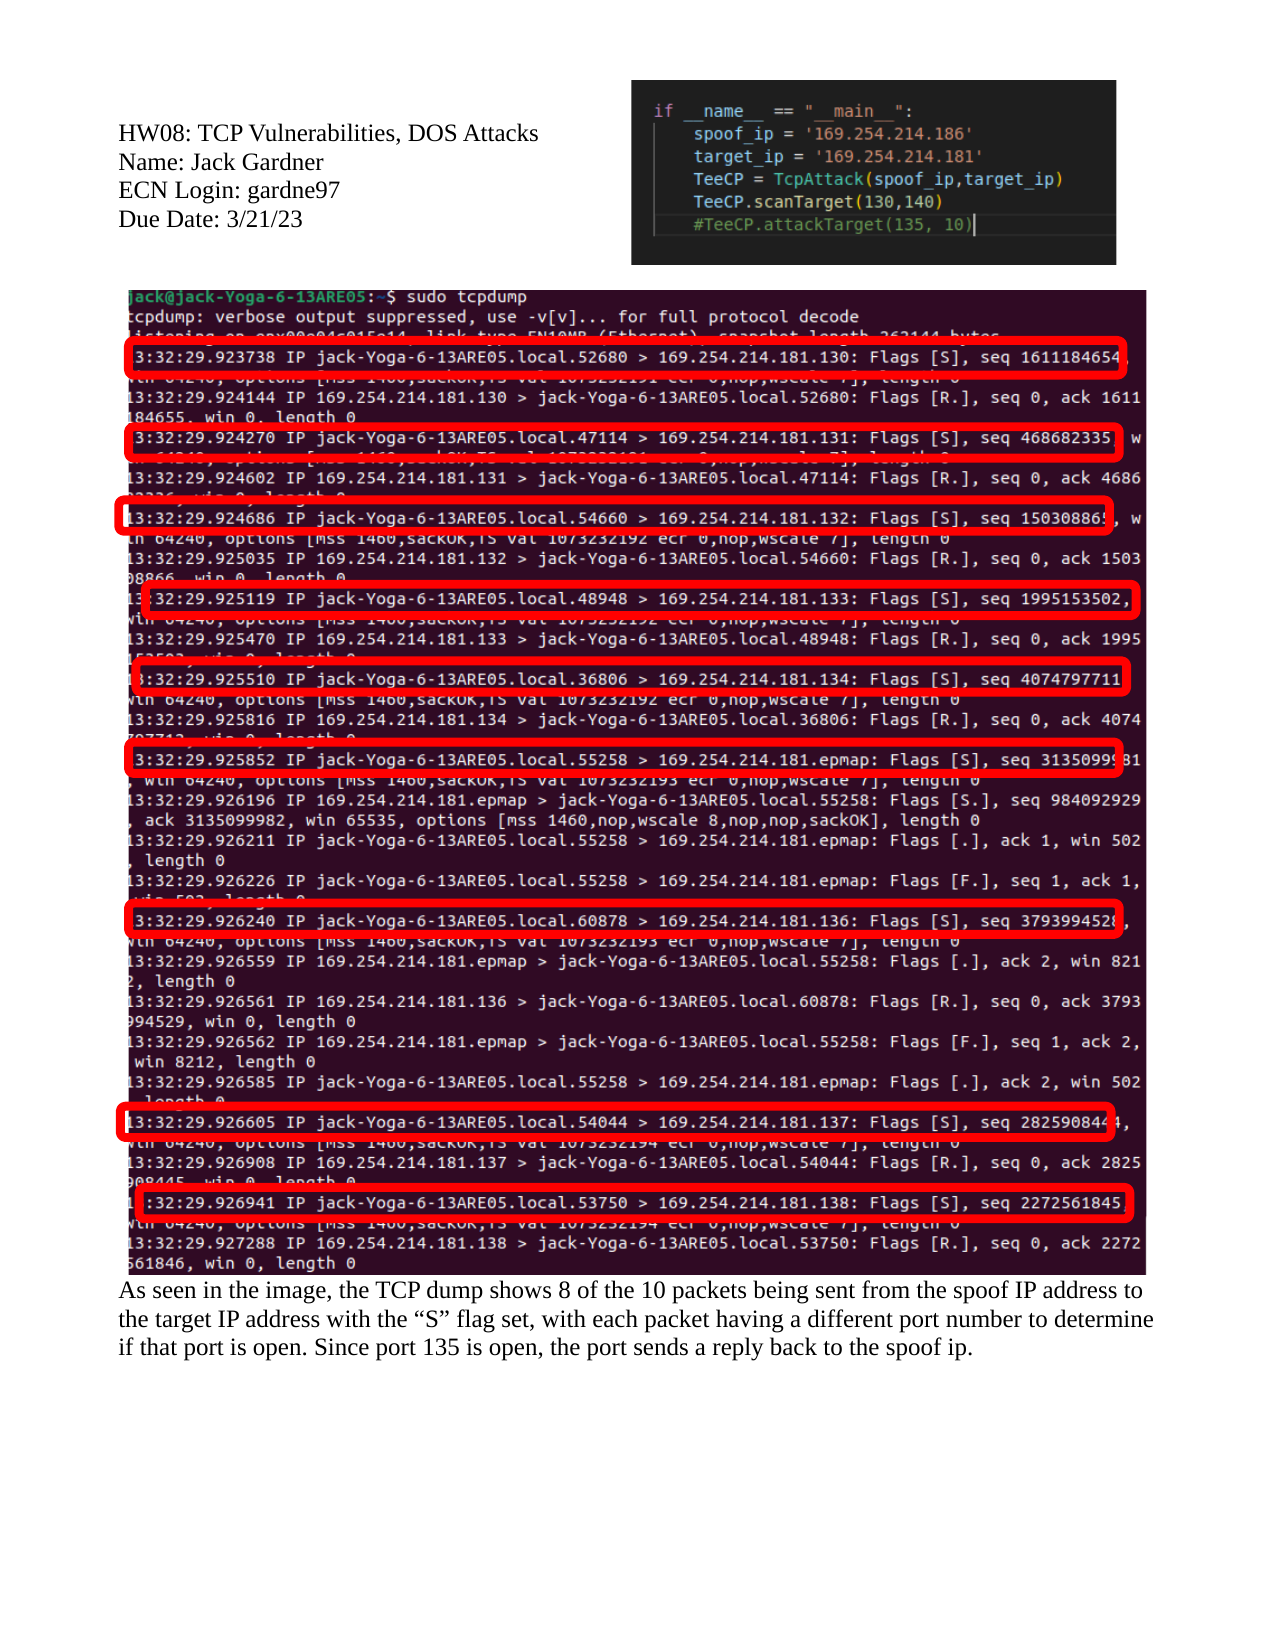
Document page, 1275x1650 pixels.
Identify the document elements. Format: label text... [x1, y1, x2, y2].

text HW08: TCP Vulnerabilities, DOS Attacks [118, 118, 631, 147]
text ECN Login: gardne97 [118, 176, 631, 204]
text As seen in the image, the TCP dump shows 8 of the 10 packets being sent from the spoof IP address to the target IP address with the “S” flag set, with each packet having a different port number to determine if that port is open. Since port 135 is open, the port sends a reply back to the spoof ip. [118, 291, 1157, 1361]
picture [631, 80, 1117, 265]
picture [133, 345, 1118, 370]
text [1117, 118, 1157, 147]
picture [134, 747, 1114, 768]
picture [134, 908, 1114, 929]
text Name: Jack Gardner [118, 147, 631, 176]
text [1117, 147, 1157, 176]
picture [128, 505, 1105, 526]
picture [128, 1111, 1106, 1133]
picture [128, 290, 1147, 1275]
text Due Date: 3/21/23 [118, 204, 631, 233]
picture [134, 432, 1114, 453]
text [1117, 176, 1157, 204]
text [1117, 204, 1157, 233]
